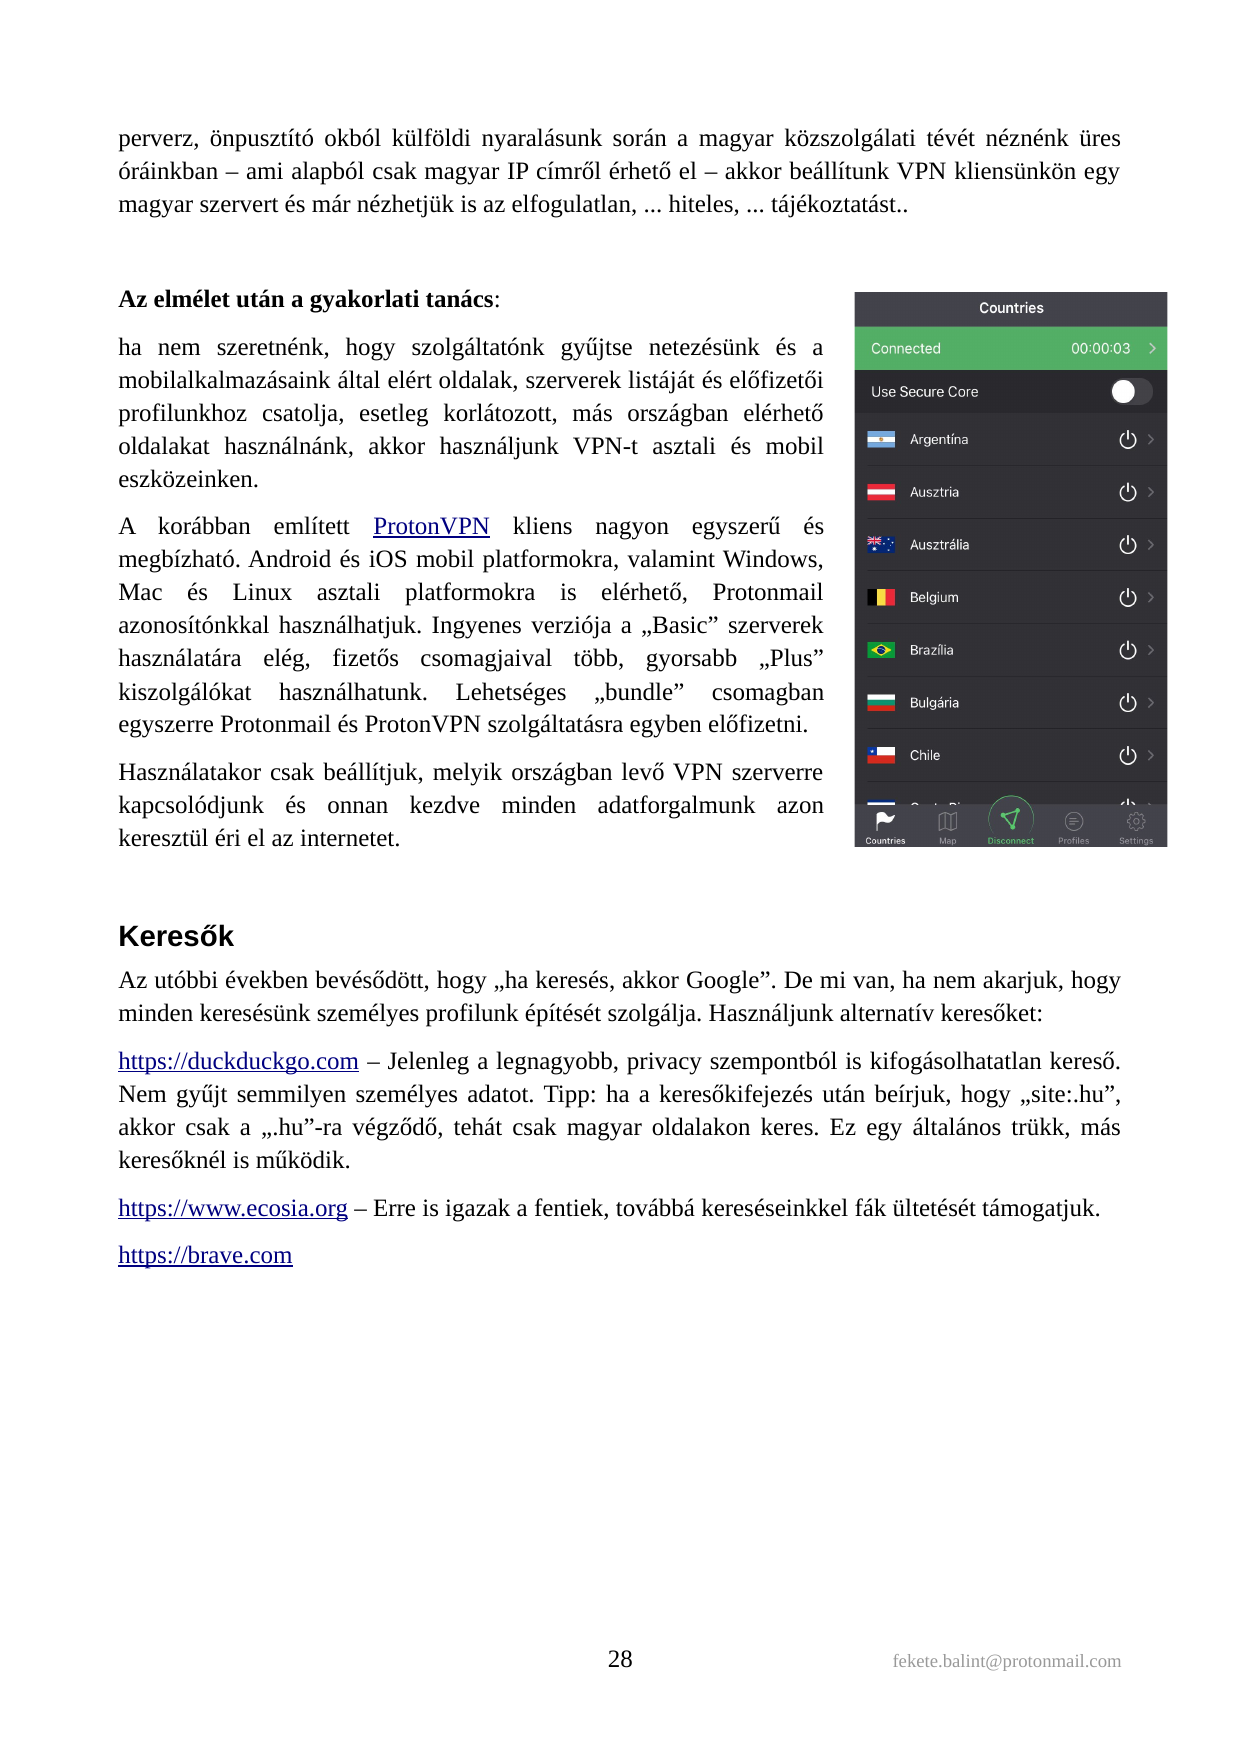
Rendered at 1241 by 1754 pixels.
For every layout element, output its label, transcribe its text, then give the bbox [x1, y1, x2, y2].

text https://duckduckgo.com – Jelenleg a legnagyobb, privacy szempontból is kifogásolhatatlan kereső. Nem gyűjt semmilyen személyes adatot. Tipp: ha a keresőkifejezés után beírjuk, hogy „site:.hu”, akkor csak a „.hu”-ra végződő, tehát csak magyar oldalakon keres. Ez egy általános trükk, más keresőknél is működik. [118, 1046, 1122, 1174]
text Az utóbbi években bevésődött, hogy „ha keresés, akkor Google”. De mi van, ha nem akarjuk, hogy minden keresésünk személyes profilunk építését szolgálja. Használjunk alternatív keresőket: [118, 965, 1122, 1027]
text https://brave.com [118, 1240, 1122, 1269]
text [1168, 292, 1197, 847]
text A korábban említett ProtonVPN kliens nagyon egyszerű és megbízható. Android és iOS mobil platformokra, valamint Windows, Mac és Linux asztali platformokra is elérhető, Protonmail azonosítónkkal használhatjuk. Ingyenes verziója a „Basic” szerverek használatára elég, fizetős csomagjaival több, gyorsabb „Plus” kiszolgálókat használhatunk. Lehetséges „bundle” csomagban egyszerre Protonmail és ProtonVPN szolgáltatásra egyben előfizetni. [118, 511, 824, 738]
text https://www.ecosia.org – Erre is igazak a fentiek, továbbá kereséseinkkel fák ültetését támogatjuk. [118, 1193, 1122, 1221]
text Használatakor csak beállítjuk, melyik országban levő VPN szerverre kapcsolódjunk és onnan kezdve minden adatforgalmunk azon keresztül éri el az internetet. [118, 757, 1122, 852]
text ha nem szeretnénk, hogy szolgáltatónk gyűjtse netezésünk és a mobilalkalmazásaink által elért oldalak, szerverek listáját és előfizetői profilunkhoz csatolja, esetleg korlátozott, más országban elérhető oldalakat használnánk, akkor használjunk VPN-t asztali és mobil eszközeinken. [118, 332, 824, 493]
subtitle Keresők [118, 885, 1122, 953]
text perverz, önpusztító okból külföldi nyaralásunk során a magyar közszolgálati tévét néznénk üres óráinkban – ami alapból csak magyar IP címről érhető el – akkor beállítunk VPN kliensünkön egy magyar szervert és már nézhetjük is az elfogulatlan, ... hiteles, ... tájékoztatást.. [118, 123, 1122, 218]
picture [854, 292, 1168, 847]
text Az elmélet után a gyakorlati tanács: [118, 284, 1122, 847]
